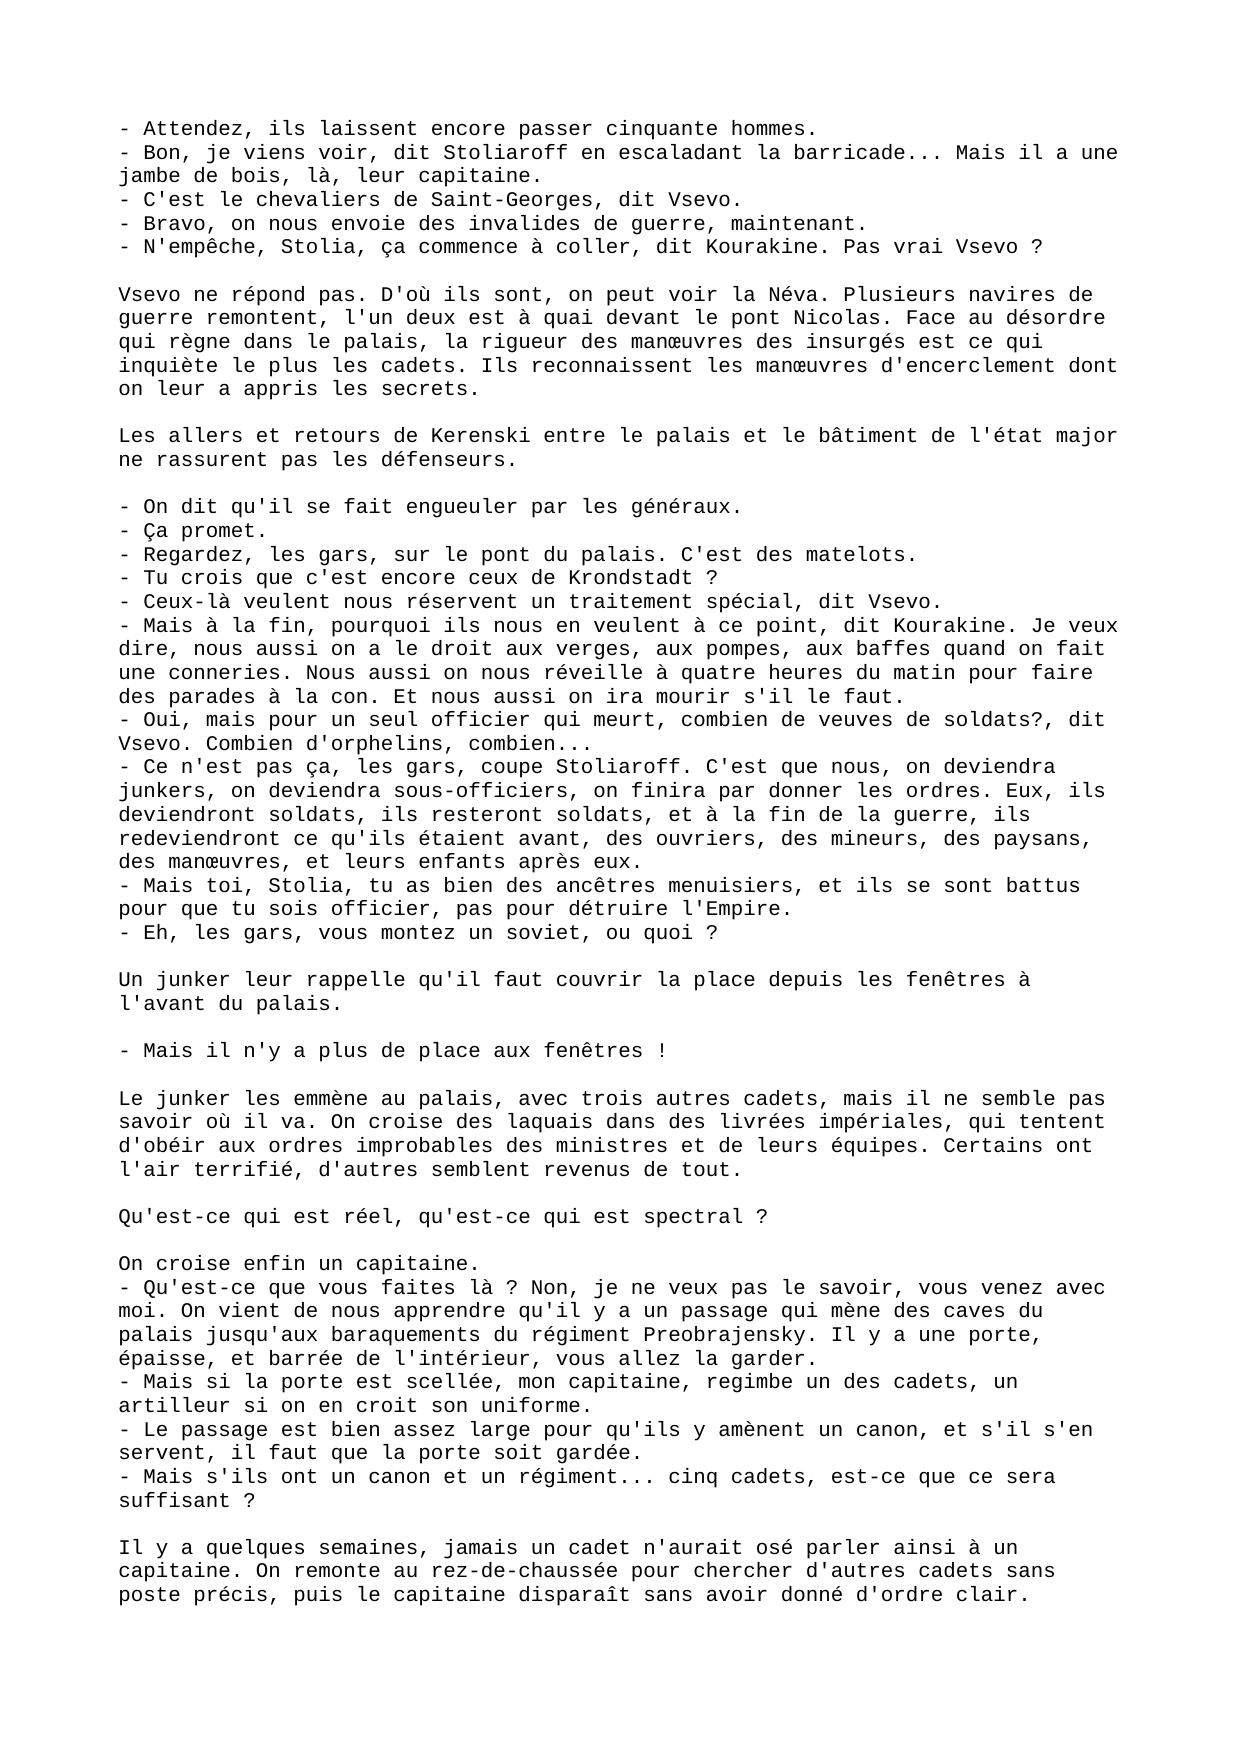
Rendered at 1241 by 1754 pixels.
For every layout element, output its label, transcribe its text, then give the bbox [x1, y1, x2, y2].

text - Regardez, les gars, sur le pont du palais. C'est des matelots. [118, 544, 1122, 567]
text - On dit qu'il se fait engueuler par les généraux. [118, 496, 1122, 520]
text - Mais s'ils ont un canon et un régiment... cinq cadets, est-ce que ce sera suffisant ? [118, 1466, 1122, 1513]
text Il y a quelques semaines, jamais un cadet n'aurait osé parler ainsi à un capitaine. On remonte au rez-de-chaussée pour chercher d'autres cadets sans poste précis, puis le capitaine disparaît sans avoir donné d'ordre clair. [118, 1537, 1122, 1608]
text - Mais si la porte est scellée, mon capitaine, regimbe un des cadets, un artilleur si on en croit son uniforme. [118, 1371, 1122, 1419]
text - Eh, les gars, vous montez un soviet, ou quoi ? [118, 922, 1122, 946]
text On croise enfin un capitaine. [118, 1253, 1122, 1277]
text - Ce n'est pas ça, les gars, coupe Stoliaroff. C'est que nous, on deviendra junkers, on deviendra sous-officiers, on finira par donner les ordres. Eux, ils deviendront soldats, ils resteront soldats, et à la fin de la guerre, ils redeviendront ce qu'ils étaient avant, des ouvriers, des mineurs, des paysans, des manœuvres, et leurs enfants après eux. [118, 757, 1122, 875]
text Vsevo ne répond pas. D'où ils sont, on peut voir la Néva. Plusieurs navires de guerre remontent, l'un deux est à quai devant le pont Nicolas. Face au désordre qui règne dans le palais, la rigueur des manœuvres des insurgés est ce qui inquiète le plus les cadets. Ils reconnaissent les manœuvres d'encerclement dont on leur a appris les secrets. [118, 284, 1122, 402]
text Le junker les emmène au palais, avec trois autres cadets, mais il ne semble pas savoir où il va. On croise des laquais dans des livrées impériales, qui tentent d'obéir aux ordres improbables des ministres et de leurs équipes. Certains ont l'air terrifié, d'autres semblent revenus de tout. [118, 1088, 1122, 1182]
text - C'est le chevaliers de Saint-Georges, dit Vsevo. [118, 189, 1122, 213]
text - Mais toi, Stolia, tu as bien des ancêtres menuisiers, et ils se sont battus pour que tu sois officier, pas pour détruire l'Empire. [118, 875, 1122, 922]
text - Bon, je viens voir, dit Stoliaroff en escaladant la barricade... Mais il a une jambe de bois, là, leur capitaine. [118, 142, 1122, 189]
text - Ceux-là veulent nous réservent un traitement spécial, dit Vsevo. [118, 591, 1122, 615]
text Un junker leur rappelle qu'il faut couvrir la place depuis les fenêtres à l'avant du palais. [118, 969, 1122, 1017]
text - Qu'est-ce que vous faites là ? Non, je ne veux pas le savoir, vous venez avec moi. On vient de nous apprendre qu'il y a un passage qui mène des caves du palais jusqu'aux baraquements du régiment Preobrajensky. Il y a une porte, épaisse, et barrée de l'intérieur, vous allez la garder. [118, 1277, 1122, 1371]
text Les allers et retours de Kerenski entre le palais et le bâtiment de l'état major ne rassurent pas les défenseurs. [118, 426, 1122, 473]
text - N'empêche, Stolia, ça commence à coller, dit Kourakine. Pas vrai Vsevo ? [118, 236, 1122, 260]
text - Ça promet. [118, 520, 1122, 544]
text - Mais à la fin, pourquoi ils nous en veulent à ce point, dit Kourakine. Je veux dire, nous aussi on a le droit aux verges, aux pompes, aux baffes quand on fait une conneries. Nous aussi on nous réveille à quatre heures du matin pour faire des parades à la con. Et nous aussi on ira mourir s'il le faut. [118, 615, 1122, 709]
text - Oui, mais pour un seul officier qui meurt, combien de veuves de soldats?, dit Vsevo. Combien d'orphelins, combien... [118, 709, 1122, 757]
text - Bravo, on nous envoie des invalides de guerre, maintenant. [118, 213, 1122, 236]
text Qu'est-ce qui est réel, qu'est-ce qui est spectral ? [118, 1206, 1122, 1229]
text - Attendez, ils laissent encore passer cinquante hommes. [118, 118, 1122, 142]
text - Le passage est bien assez large pour qu'ils y amènent un canon, et s'il s'en servent, il faut que la porte soit gardée. [118, 1419, 1122, 1466]
text - Tu crois que c'est encore ceux de Krondstadt ? [118, 567, 1122, 591]
text - Mais il n'y a plus de place aux fenêtres ! [118, 1040, 1122, 1064]
